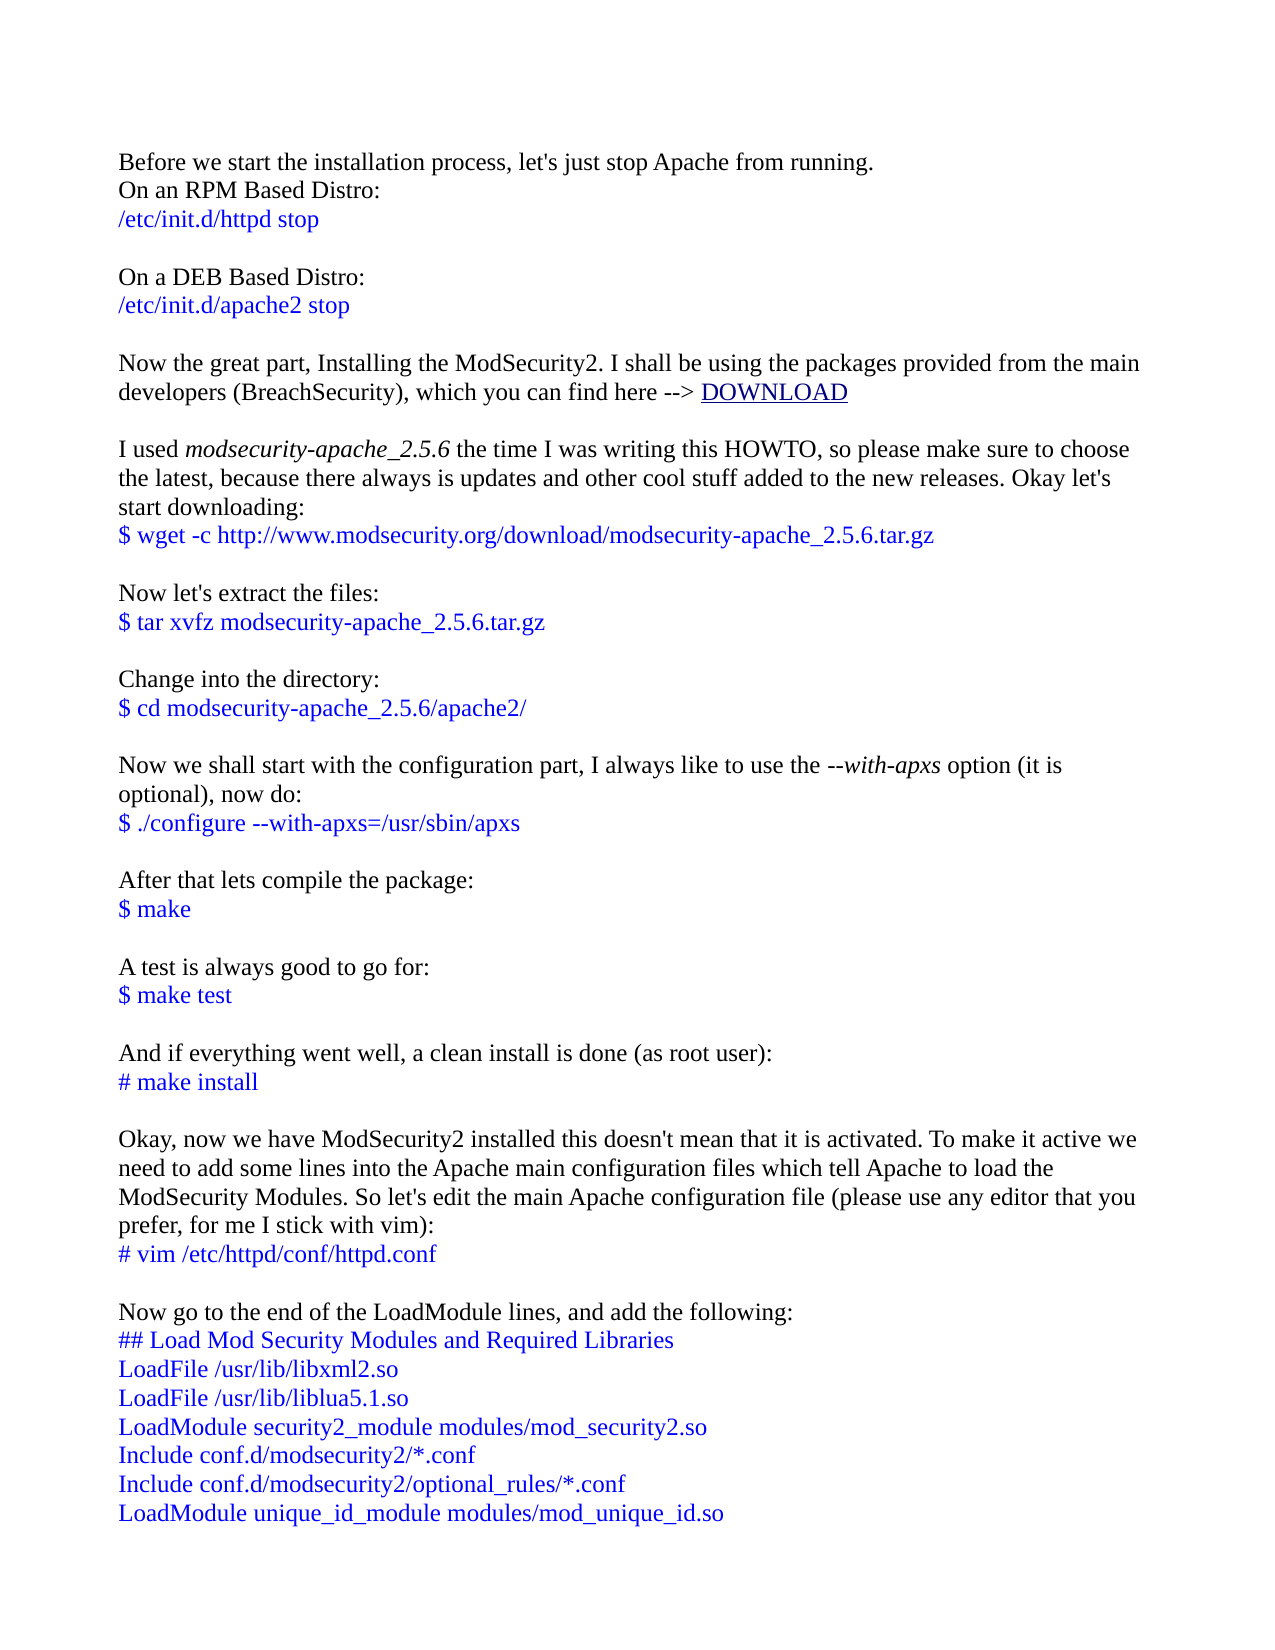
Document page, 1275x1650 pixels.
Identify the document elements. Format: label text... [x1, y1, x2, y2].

text Now we shall start with the configuration part, I always like to use the --with-apxs option (it is optional), now do: [118, 751, 1157, 808]
text And if everything went well, a clean install is done (as root user): [118, 1038, 1157, 1067]
text LoadFile /usr/lib/liblua5.1.so [118, 1383, 1157, 1412]
text # vim /etc/httpd/conf/httpd.conf [118, 1239, 1157, 1268]
text Now the great part, Installing the ModSecurity2. I shall be using the packages provided from the main developers (BreachSecurity), which you can find here --> DOWNLOAD [118, 348, 1157, 406]
text LoadModule unique_id_module modules/mod_unique_id.so [118, 1498, 1157, 1527]
text Now let's extract the files: [118, 578, 1157, 607]
text $ make [118, 894, 1157, 923]
text $ ./configure --with-apxs=/usr/sbin/apxs [118, 808, 1157, 837]
text After that lets compile the package: [118, 866, 1157, 894]
text Include conf.d/modsecurity2/*.conf [118, 1441, 1157, 1469]
text $ make test [118, 981, 1157, 1009]
text Include conf.d/modsecurity2/optional_rules/*.conf [118, 1469, 1157, 1498]
text A test is always good to go for: [118, 952, 1157, 981]
text On an RPM Based Distro: [118, 176, 1157, 204]
text LoadFile /usr/lib/libxml2.so [118, 1354, 1157, 1383]
text /etc/init.d/httpd stop [118, 204, 1157, 233]
text $ cd modsecurity-apache_2.5.6/apache2/ [118, 693, 1157, 722]
text Now go to the end of the LoadModule lines, and add the following: [118, 1297, 1157, 1326]
text I used modsecurity-apache_2.5.6 the time I was writing this HOWTO, so please make sure to choose the latest, because there always is updates and other cool stuff added to the new releases. Okay let's start downloading: [118, 434, 1157, 521]
text /etc/init.d/apache2 stop [118, 291, 1157, 319]
text $ wget -c http://www.modsecurity.org/download/modsecurity-apache_2.5.6.tar.gz [118, 521, 1157, 549]
text # make install [118, 1067, 1157, 1096]
text Change into the directory: [118, 664, 1157, 693]
text LoadModule security2_module modules/mod_security2.so [118, 1412, 1157, 1441]
text On a DEB Based Distro: [118, 262, 1157, 291]
text ## Load Mod Security Modules and Required Libraries [118, 1326, 1157, 1354]
text $ tar xvfz modsecurity-apache_2.5.6.tar.gz [118, 607, 1157, 636]
text Before we start the installation process, let's just stop Apache from running. [118, 147, 1157, 176]
text Okay, now we have ModSecurity2 installed this doesn't mean that it is activated. To make it active we need to add some lines into the Apache main configuration files which tell Apache to load the ModSecurity Modules. So let's edit the main Apache configuration file (please use any editor that you prefer, for me I stick with vim): [118, 1124, 1157, 1239]
